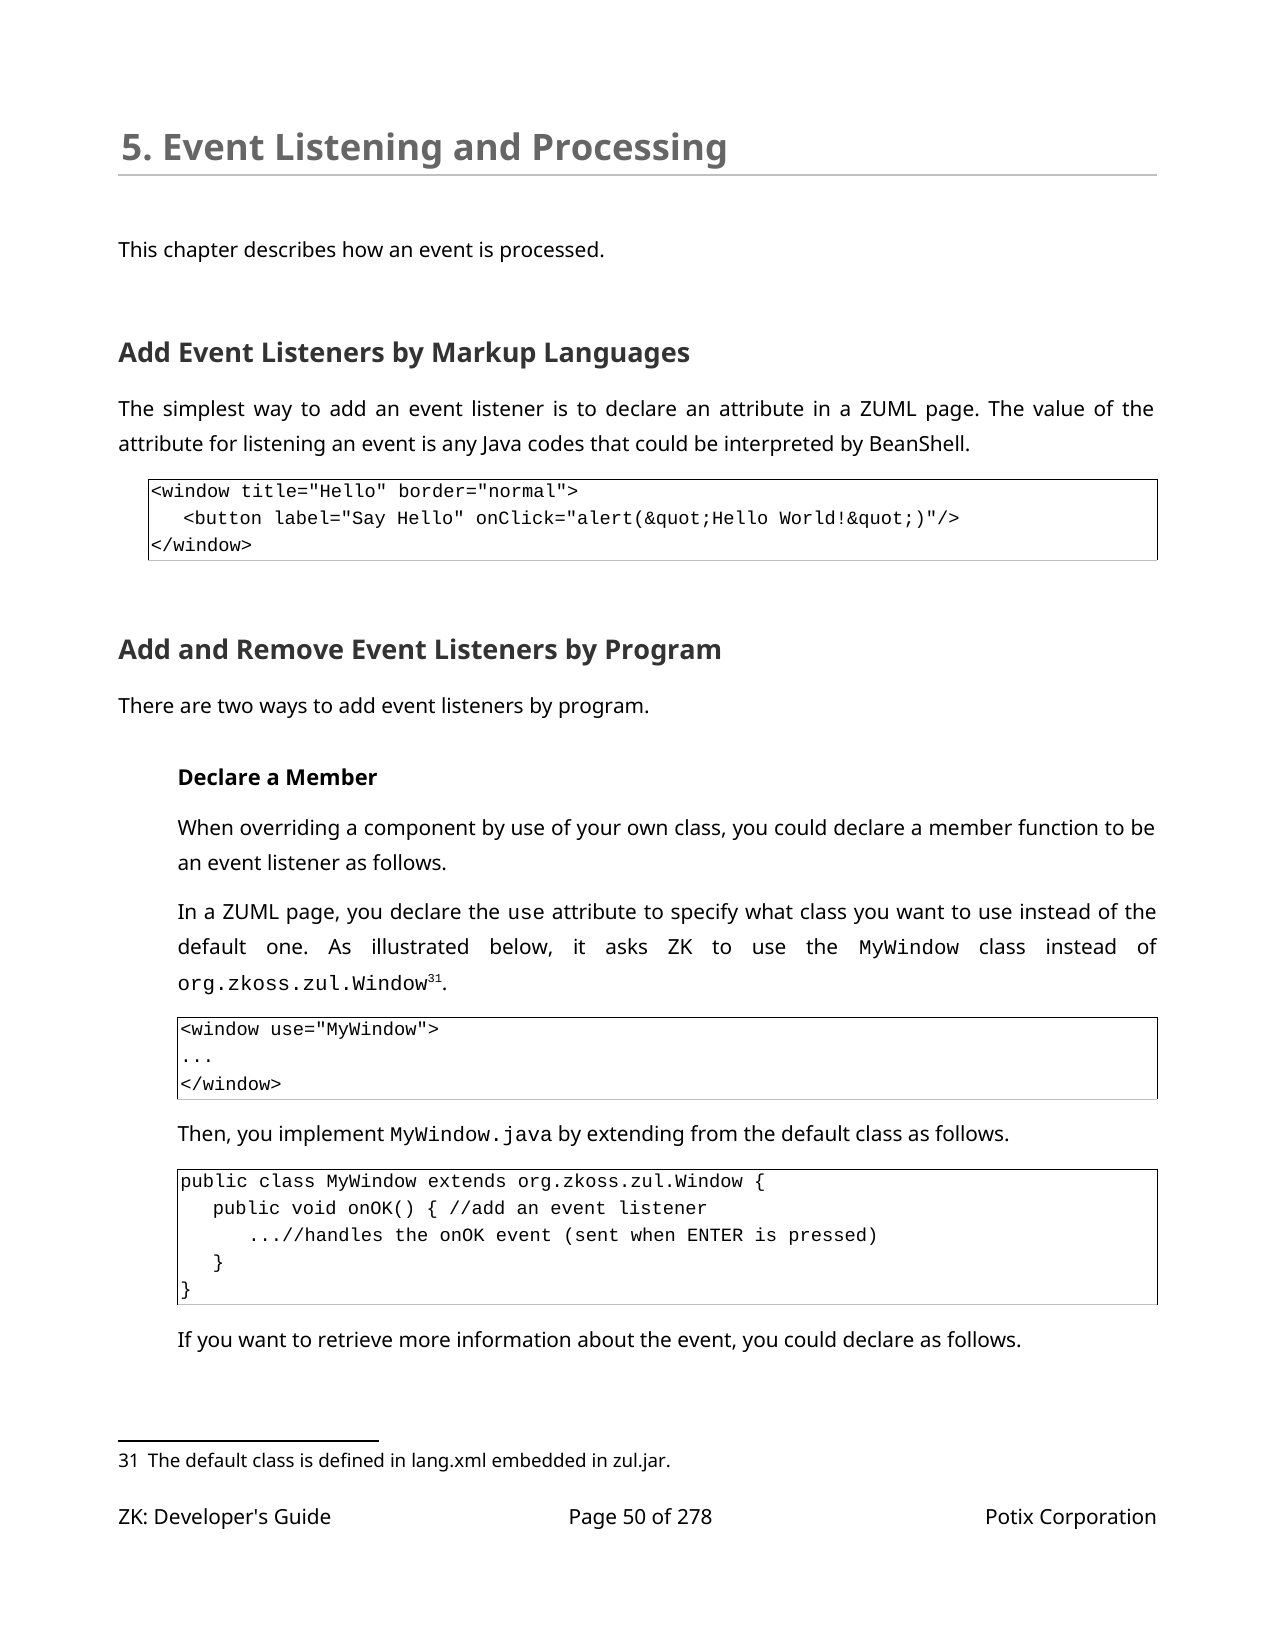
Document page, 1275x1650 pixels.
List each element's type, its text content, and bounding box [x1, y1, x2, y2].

text When overriding a component by use of your own class, you could declare a member function to be an event listener as follows. [177, 813, 1157, 876]
subtitle Add Event Listeners by Markup Languages [118, 334, 1157, 371]
subtitle 5. Event Listening and Processing [118, 118, 1157, 174]
text If you want to retrieve more information about the event, you could declare as follows. [177, 1325, 1157, 1353]
text The simplest way to add an event listener is to declare an attribute in a ZUML page. The value of the attribute for listening an event is any Java codes that could be interpreted by BeanShell. [118, 394, 1157, 458]
text } [178, 1277, 1157, 1304]
text } [178, 1250, 1157, 1274]
subtitle Declare a Member [177, 762, 1157, 792]
text public class MyWindow extends org.zkoss.zul.Window { [178, 1170, 1157, 1193]
text This chapter describes how an event is processed. [118, 235, 1157, 263]
text There are two ways to add event listeners by program. [118, 691, 1157, 719]
text </window> [178, 1071, 1157, 1099]
text In a ZUML page, you declare the use attribute to specify what class you want to use instead of the default one. As illustrated below, it asks ZK to use the MyWindow class instead of org.zkoss.zul.Window. [177, 897, 1157, 996]
subtitle Add and Remove Event Listeners by Program [118, 631, 1157, 668]
text </window> [149, 533, 1157, 560]
text Then, you implement MyWindow.java by extending from the default class as follows. [177, 1119, 1157, 1148]
text public void onOK() { //add an event listener [178, 1196, 1157, 1220]
text <window title="Hello" border="normal"> [149, 480, 1157, 503]
text <window use="MyWindow"> [178, 1018, 1157, 1041]
text The default class is defined in lang.xml embedded in zul.jar. [118, 1447, 1157, 1473]
text ... [178, 1044, 1157, 1068]
text ...//handles the onOK event (sent when ENTER is pressed) [178, 1223, 1157, 1247]
text <button label="Say Hello" onClick="alert(&quot;Hello World!&quot;)"/> [149, 506, 1157, 530]
